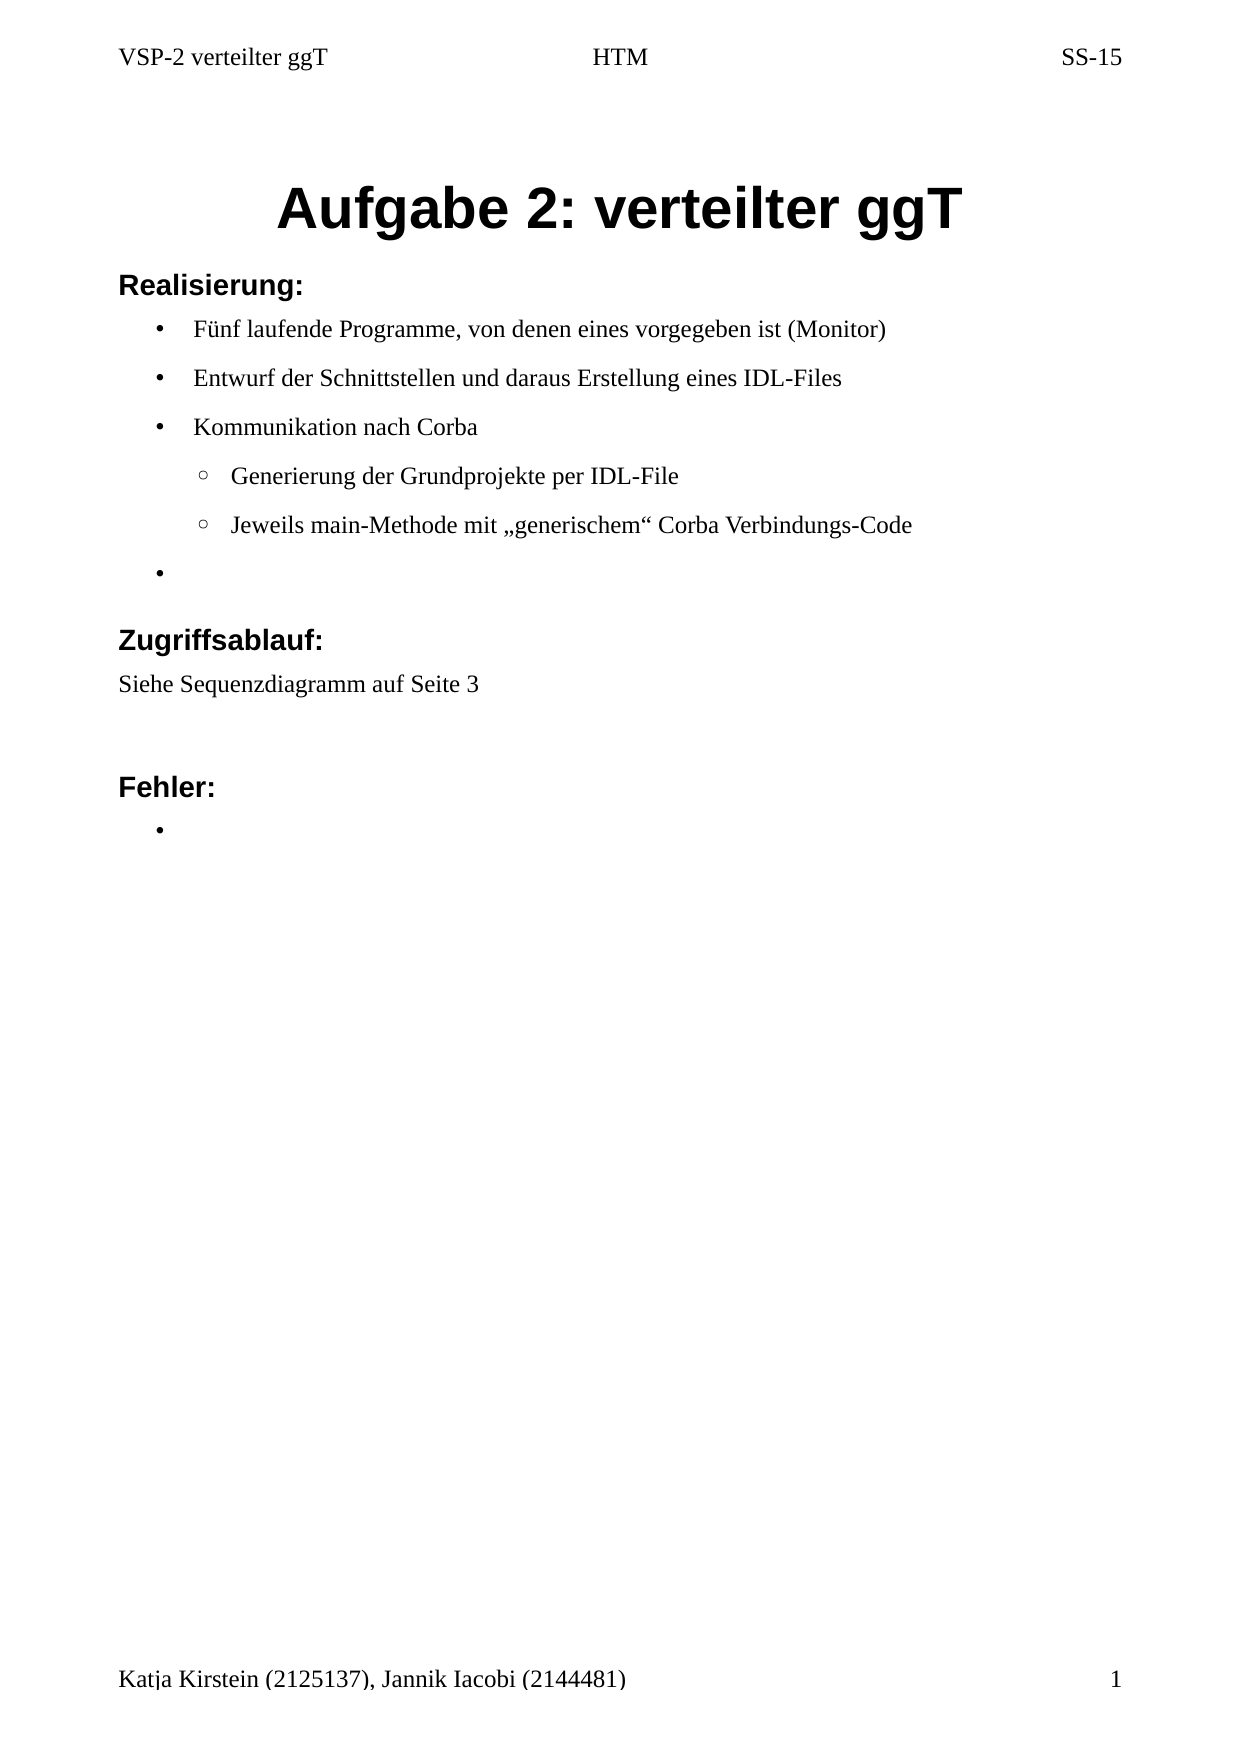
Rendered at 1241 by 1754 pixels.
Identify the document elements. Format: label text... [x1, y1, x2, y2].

subtitle Fehler: [118, 770, 1122, 804]
title Aufgabe 2: verteilter ggT [118, 173, 1122, 241]
list Generierung der Grundprojekte per IDL-File [193, 461, 1122, 490]
list Kommunikation nach Corba [156, 412, 1122, 441]
list Jeweils main-Methode mit „generischem“ Corba Verbindungs-Code [193, 510, 1122, 539]
subtitle Zugriffsablauf: [118, 623, 1122, 657]
list Fünf laufende Programme, von denen eines vorgegeben ist (Monitor) [156, 314, 1122, 343]
list Entwurf der Schnittstellen und daraus Erstellung eines IDL-Files [156, 363, 1122, 392]
subtitle Realisierung: [118, 268, 1122, 301]
text Siehe Sequenzdiagramm auf Seite 3 [118, 669, 1122, 698]
